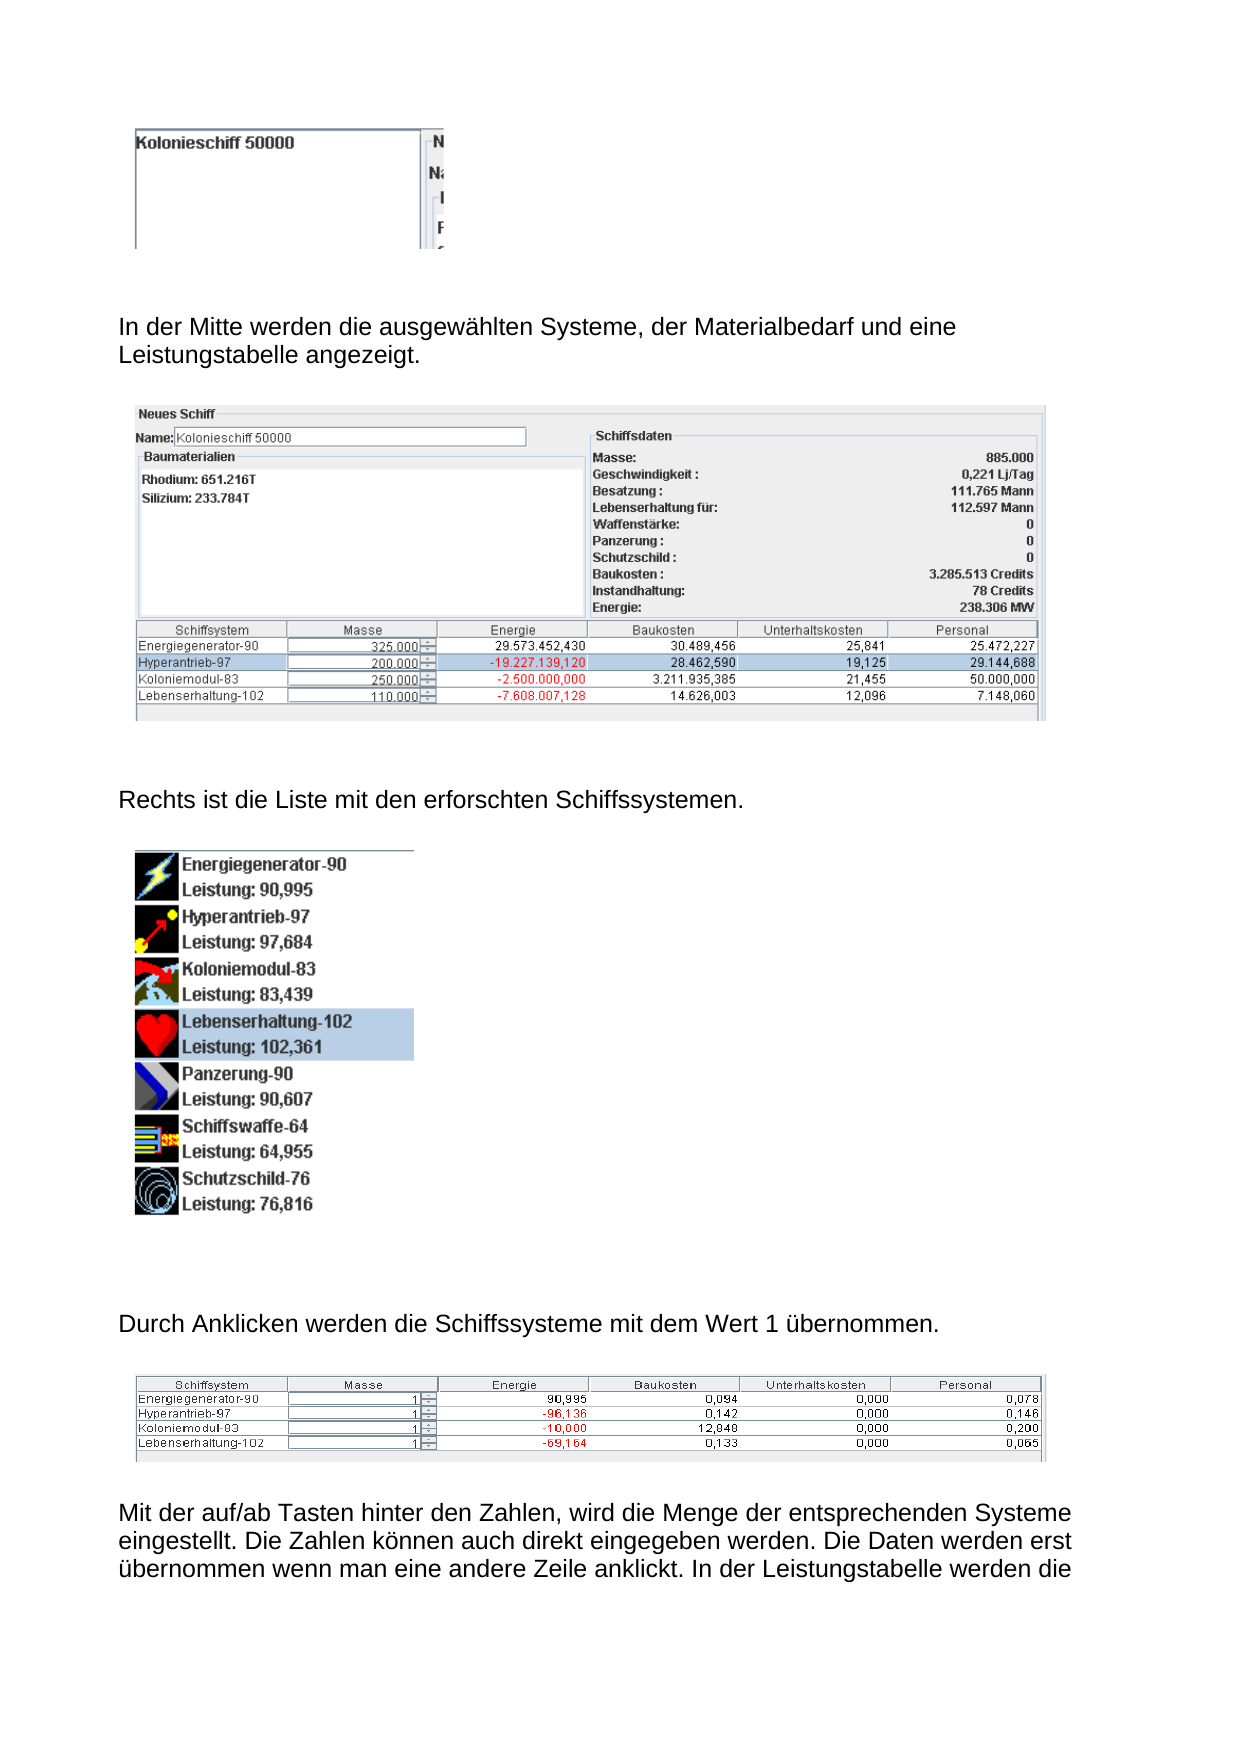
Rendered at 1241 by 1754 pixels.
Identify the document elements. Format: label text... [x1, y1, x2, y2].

picture [134, 1374, 1047, 1462]
picture [134, 127, 444, 249]
text Mit der auf/ab Tasten hinter den Zahlen, wird die Menge der entsprechenden Systeme eingestellt. Die Zahlen können auch direkt eingegeben werden. Die Daten werden erst übernommen wenn man eine andere Zeile anklickt. In der Leistungstabelle werden die [118, 1499, 1122, 1582]
text Durch Anklicken werden die Schiffssysteme mit dem Wert 1 übernommen. [118, 1309, 1122, 1337]
text Rechts ist die Liste mit den erforschten Schiffssystemen. [118, 785, 1122, 813]
picture [134, 405, 1046, 721]
text In der Mitte werden die ausgewählten Systeme, der Materialbedarf und eine Leistungstabelle angezeigt. [118, 313, 1122, 369]
picture [134, 850, 414, 1245]
